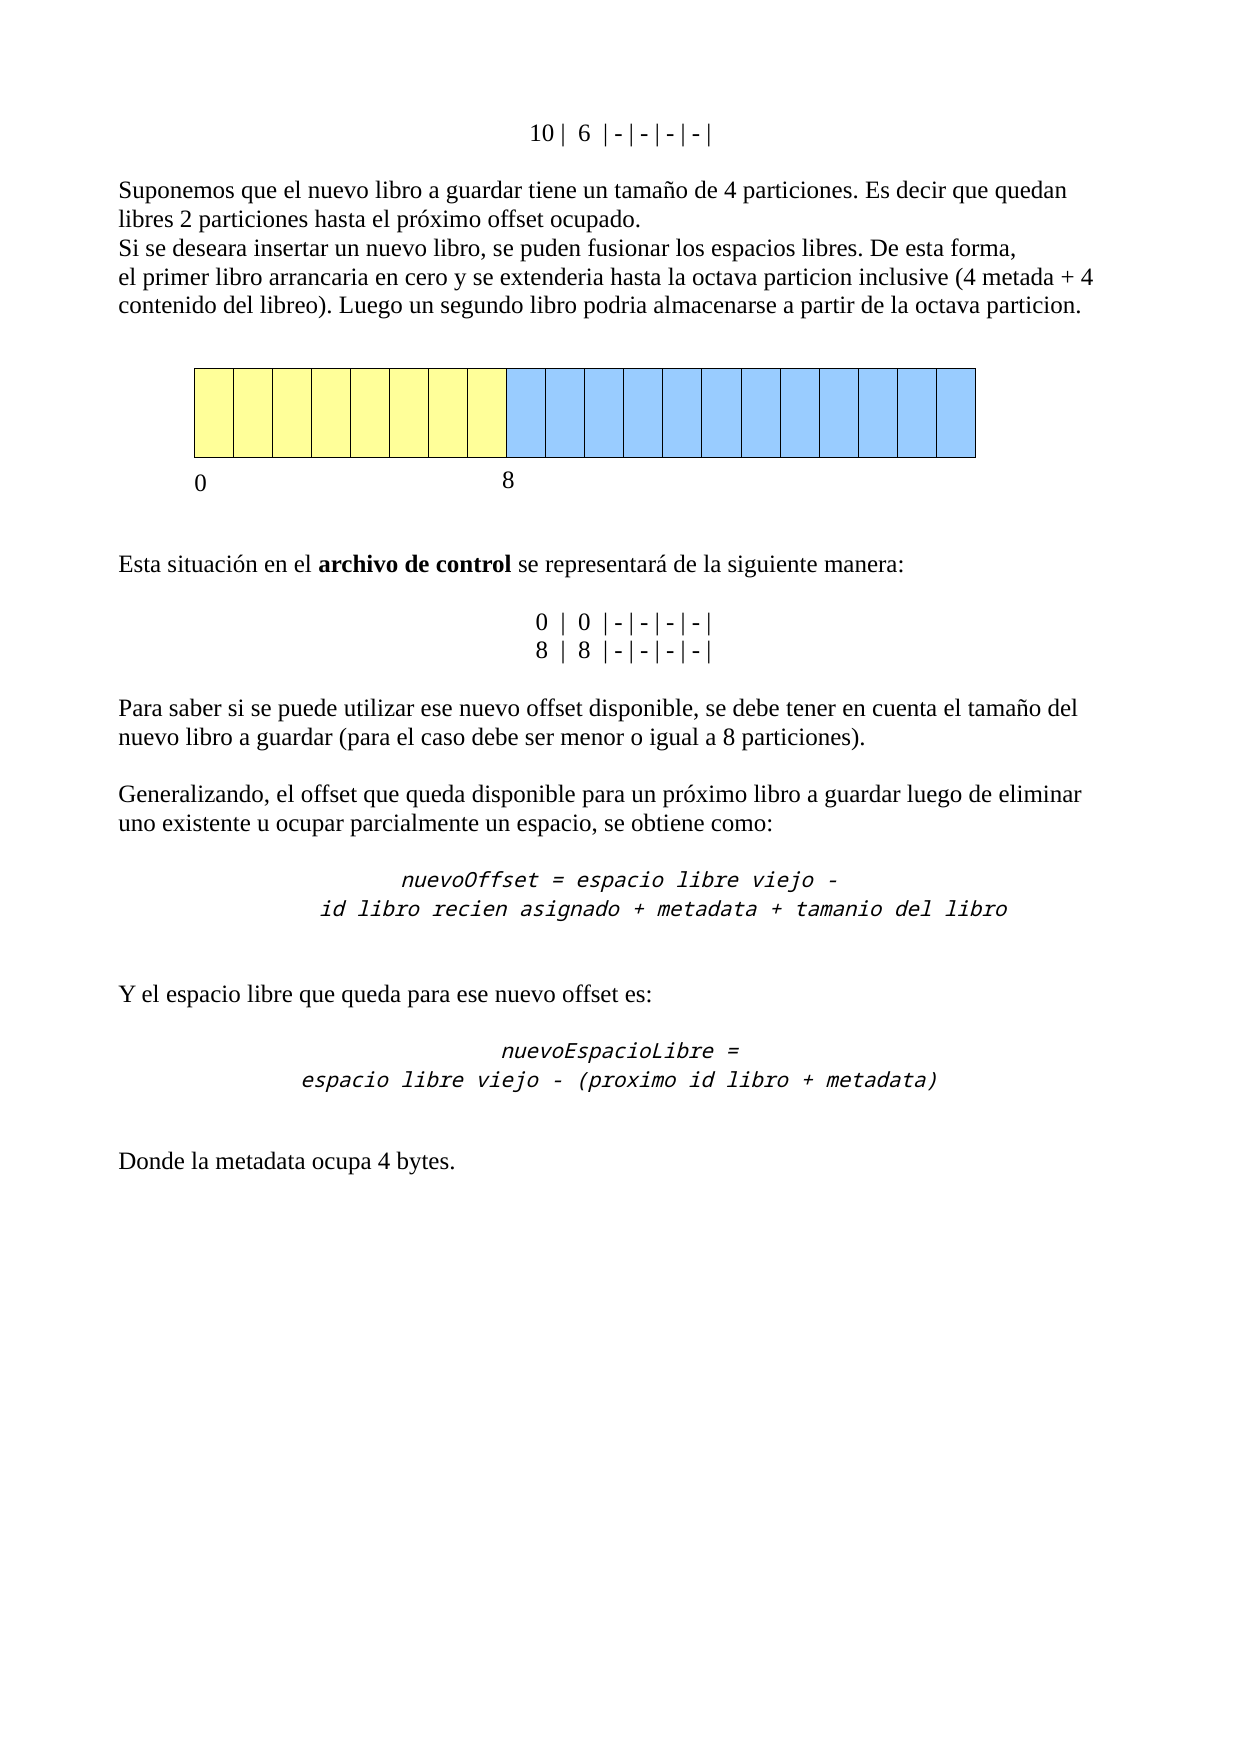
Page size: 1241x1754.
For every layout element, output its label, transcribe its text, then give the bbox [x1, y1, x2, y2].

text Suponemos que el nuevo libro a guardar tiene un tamaño de 4 particiones. Es decir que quedan libres 2 particiones hasta el próximo offset ocupado. [118, 176, 1122, 233]
text espacio libre viejo - (proximo id libro + metadata) [118, 1065, 1122, 1093]
text Y el espacio libre que queda para ese nuevo offset es: [118, 979, 1122, 1008]
text Donde la metadata ocupa 4 bytes. [118, 1146, 1122, 1175]
text nuevoEspacioLibre = [118, 1037, 1122, 1065]
text Si se deseara insertar un nuevo libro, se puden fusionar los espacios libres. De esta forma, [118, 233, 1122, 262]
text id libro recien asignado + metadata + tamanio del libro [118, 894, 1122, 922]
text 10 | 6 | - | - | - | - | [118, 118, 1122, 147]
text Para saber si se puede utilizar ese nuevo offset disponible, se debe tener en cuenta el tamaño del nuevo libro a guardar (para el caso debe ser menor o igual a 8 particiones). [118, 693, 1122, 751]
text 0 | 0 | - | - | - | - | [118, 607, 1122, 636]
text el primer libro arrancaria en cero y se extenderia hasta la octava particion inclusive (4 metada + 4 contenido del libreo). Luego un segundo libro podria almacenarse a partir de la octava particion. [118, 262, 1122, 319]
text Generalizando, el offset que queda disponible para un próximo libro a guardar luego de eliminar uno existente u ocupar parcialmente un espacio, se obtiene como: [118, 779, 1122, 837]
text nuevoOffset = espacio libre viejo - [118, 865, 1122, 894]
text Esta situación en el archivo de control se representará de la siguiente manera: [118, 549, 1122, 578]
text 8 | 8 | - | - | - | - | [118, 636, 1122, 664]
